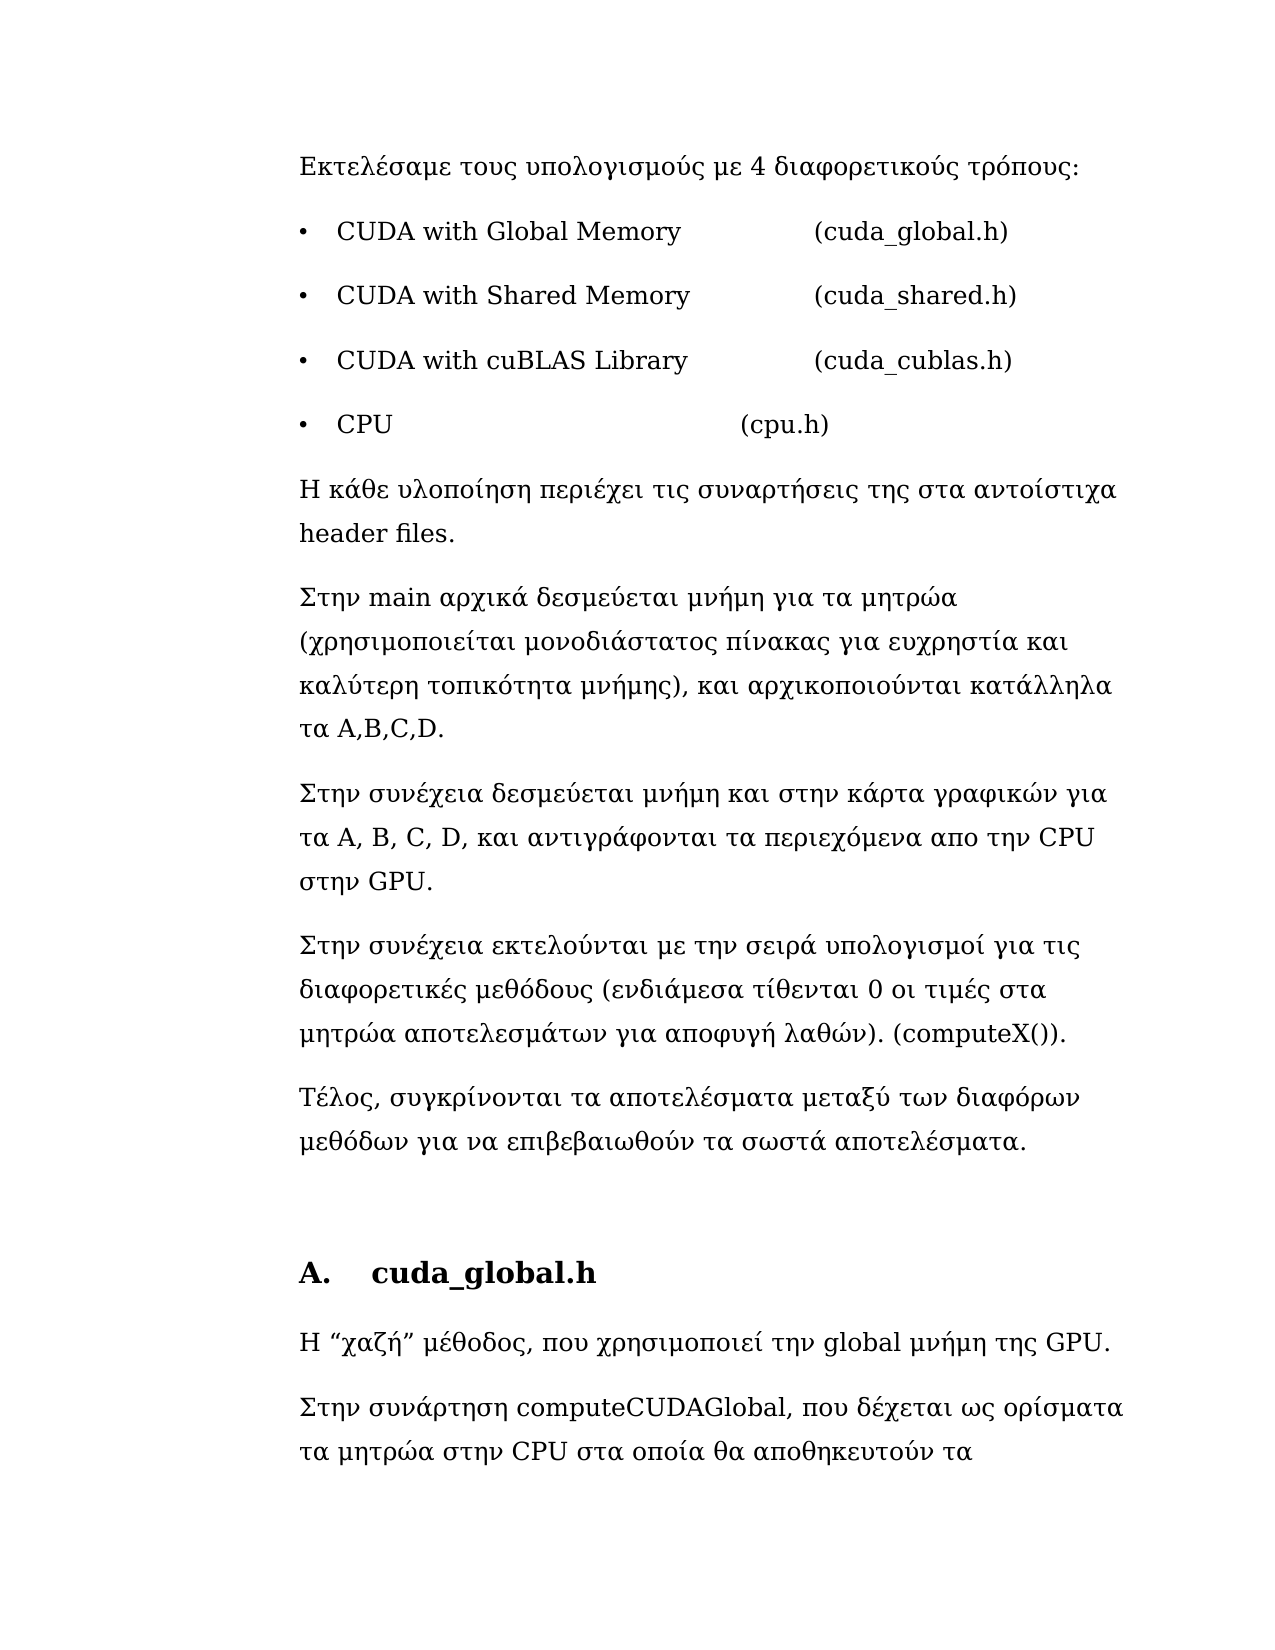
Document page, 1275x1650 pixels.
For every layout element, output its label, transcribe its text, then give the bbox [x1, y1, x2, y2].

list CUDA with cuBLAS Library (cuda_cublas.h) [299, 346, 1125, 375]
list CUDA with Global Memory (cuda_global.h) [299, 217, 1125, 246]
text Στην συνέχεια δεσμεύεται μνήμη και στην κάρτα γραφικών για τα A, B, C, D, και αντιγράφονται τα περιεχόμενα απο την CPU στην GPU. [299, 779, 1125, 896]
text Στην main αρχικά δεσμεύεται μνήμη για τα μητρώα (χρησιμοποιείται μονοδιάστατος πίνακας για ευχρηστία και καλύτερη τοπικότητα μνήμης), και αρχικοποιούνται κατάλληλα τα A,B,C,D. [299, 583, 1125, 744]
text Η κάθε υλοποίηση περιέχει τις συναρτήσεις της στα αντοίστιχα header files. [299, 475, 1125, 548]
list Εκτελέσαμε τους υπολογισμούς με 4 διαφορετικούς τρόπους: [299, 152, 1125, 181]
text Στην συνάρτηση computeCUDAGlobal, που δέχεται ως ορίσματα τα μητρώα στην CPU στα οποία θα αποθηκευτούν τα [299, 1393, 1125, 1466]
list CPU (cpu.h) [299, 410, 1125, 439]
text Η “χαζή” μέθοδος, που χρησιμοποιεί την global μνήμη της GPU. [299, 1328, 1125, 1358]
list cuda_global.h [299, 1256, 1125, 1291]
text Τέλος, συγκρίνονται τα αποτελέσματα μεταξύ των διαφόρων μεθόδων για να επιβεβαιωθούν τα σωστά αποτελέσματα. [299, 1083, 1125, 1156]
list CUDA with Shared Memory (cuda_shared.h) [299, 281, 1125, 310]
text Στην συνέχεια εκτελούνται με την σειρά υπολογισμοί για τις διαφορετικές μεθόδους (ενδιάμεσα τίθενται 0 οι τιμές στα μητρώα αποτελεσμάτων για αποφυγή λαθών). (computeX()). [299, 931, 1125, 1048]
